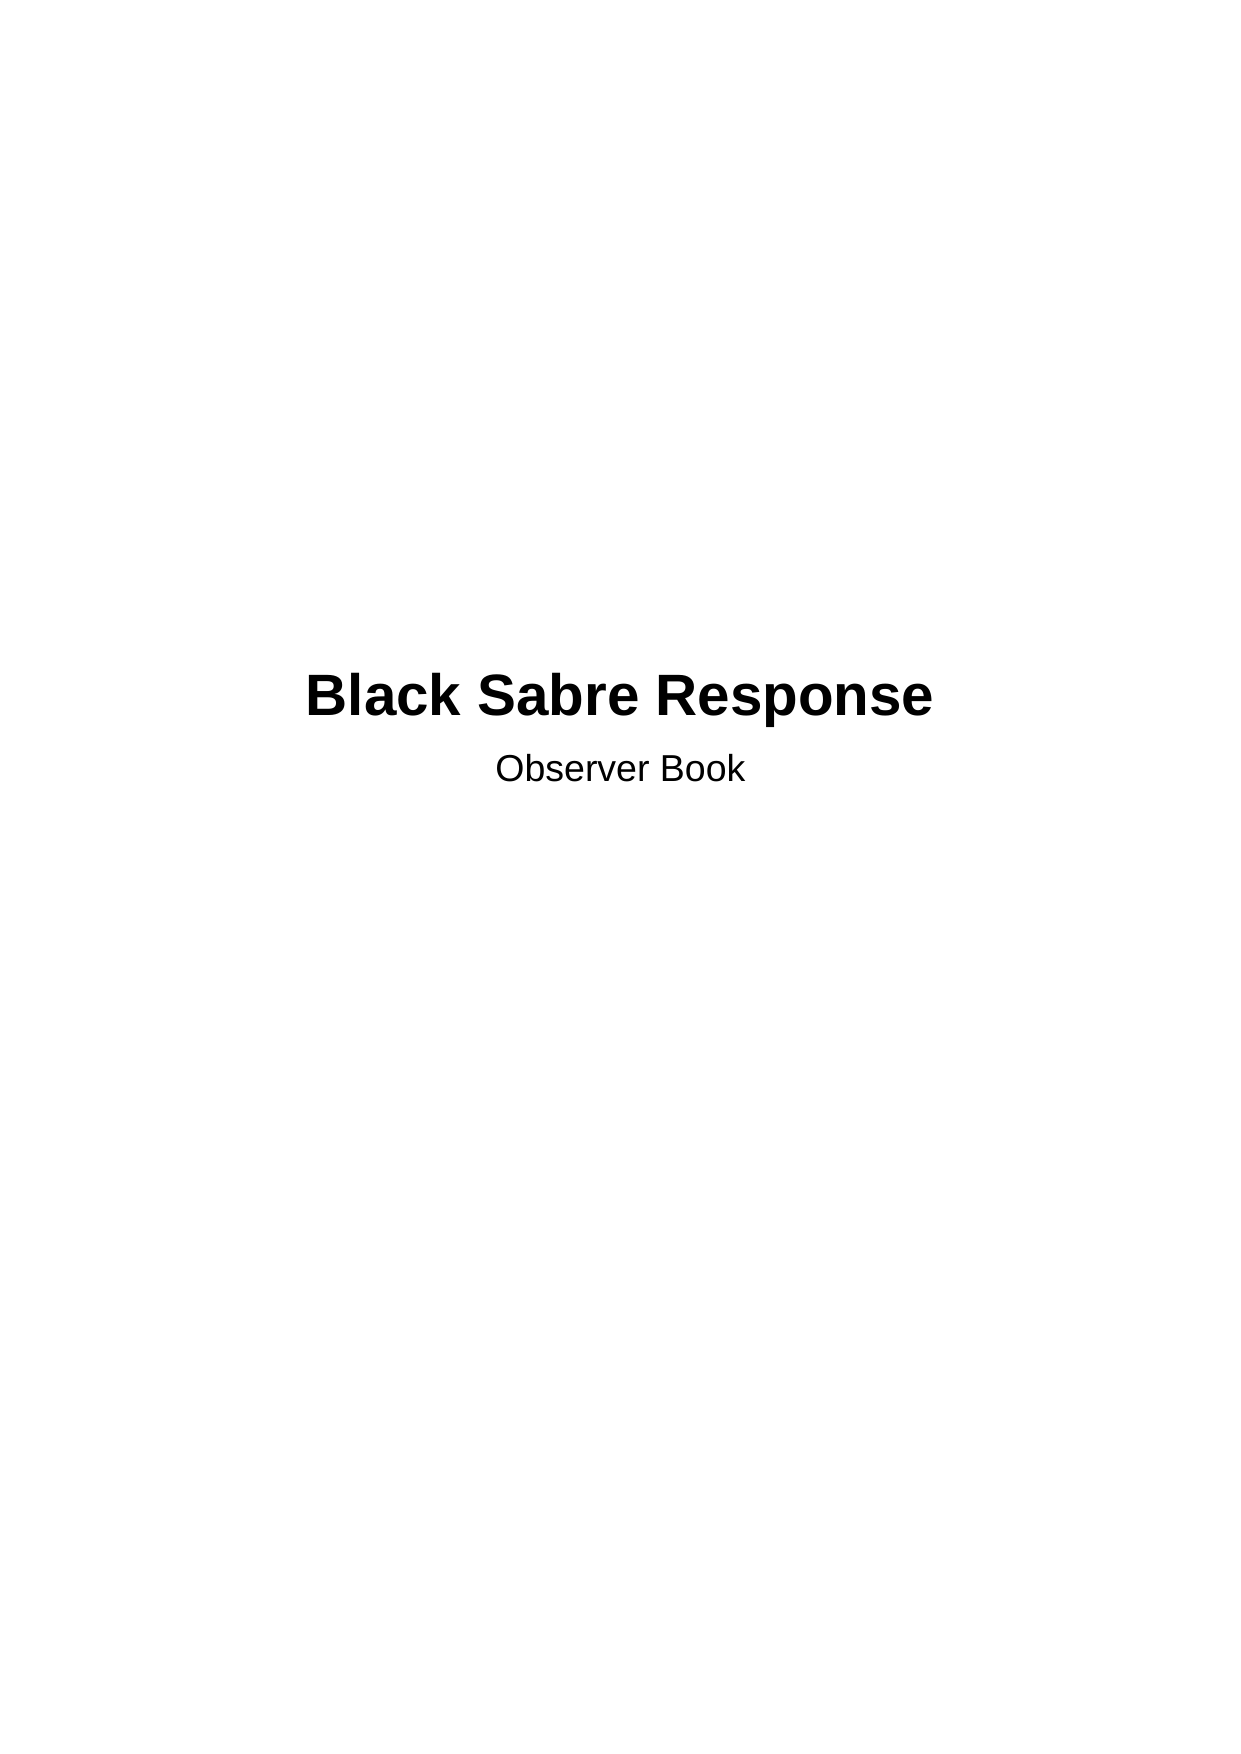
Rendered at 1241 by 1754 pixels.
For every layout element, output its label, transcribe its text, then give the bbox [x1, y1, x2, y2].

subtitle Observer Book [118, 746, 1122, 789]
title Black Sabre Response [118, 661, 1122, 728]
